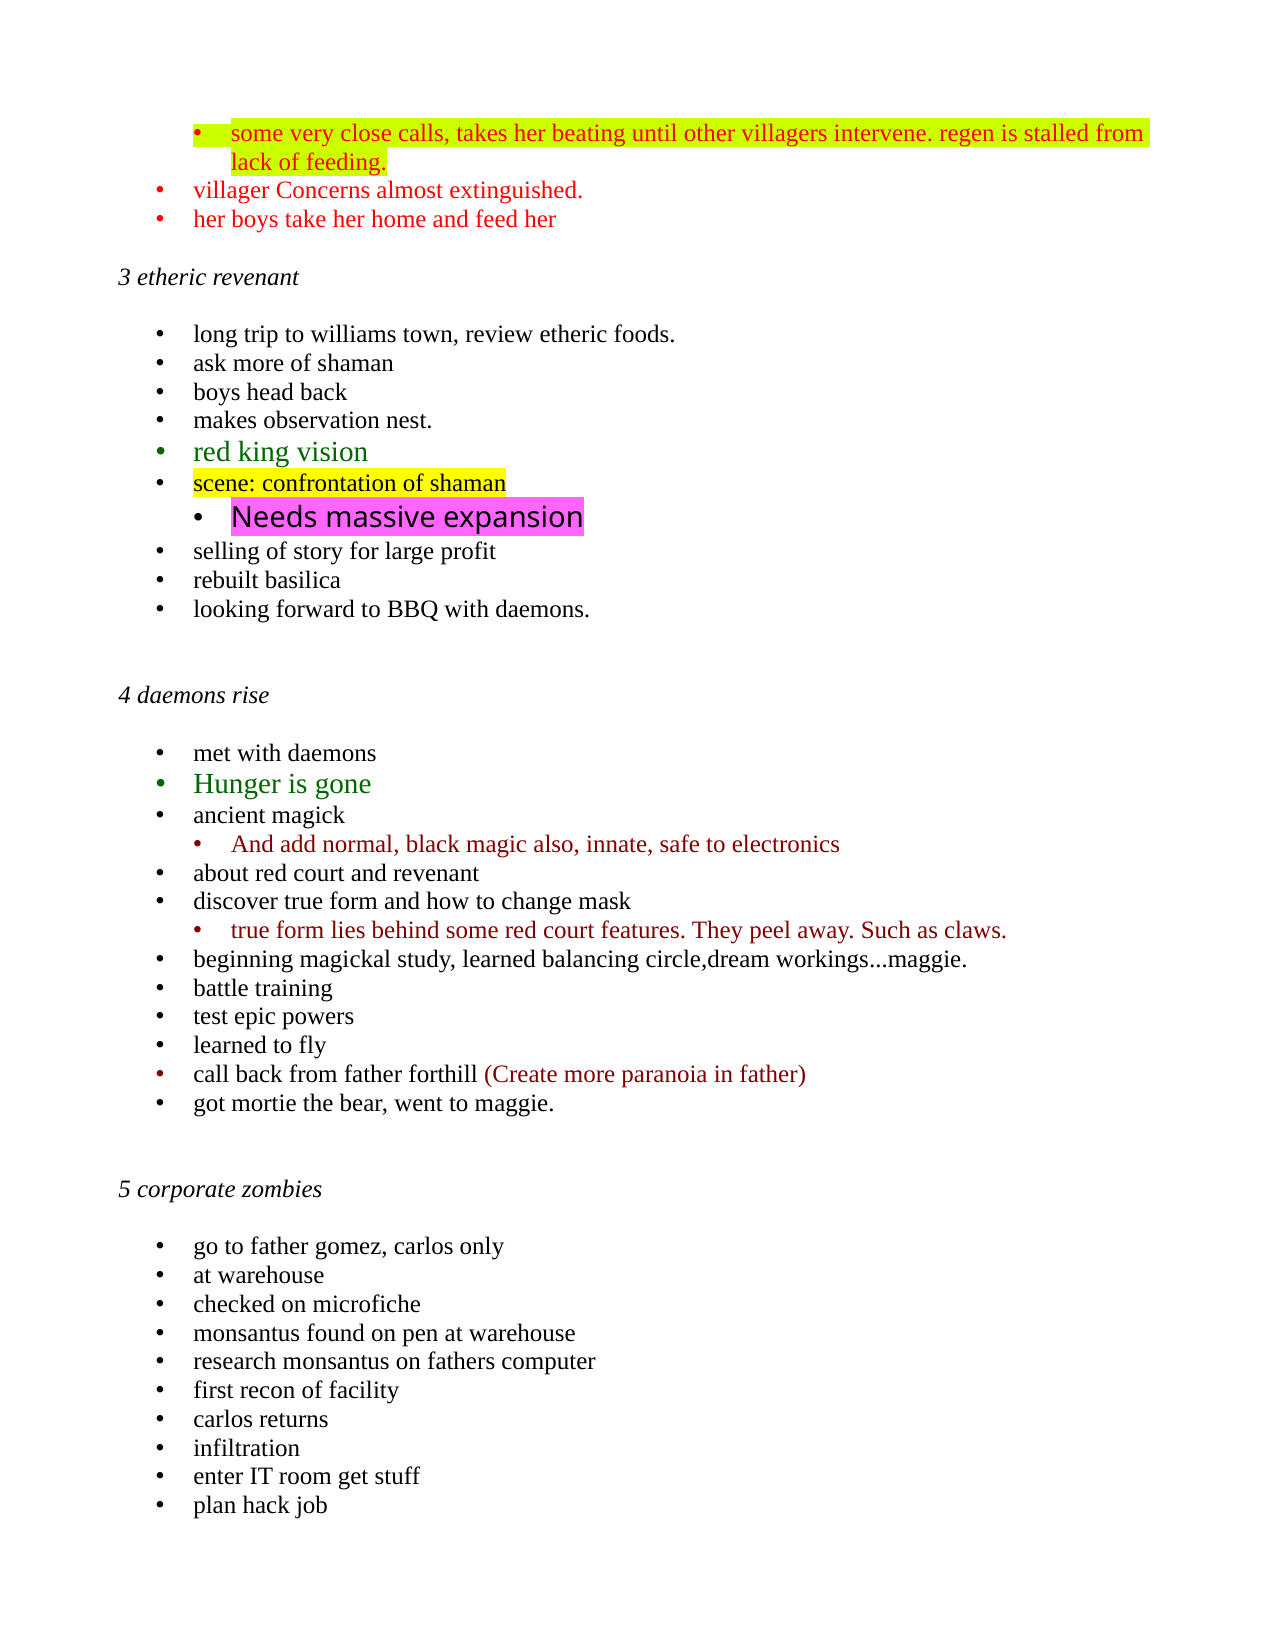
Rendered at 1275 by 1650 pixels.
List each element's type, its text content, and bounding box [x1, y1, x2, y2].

list at warehouse [156, 1260, 1157, 1289]
list red king vision [156, 434, 1157, 468]
list carlos returns [156, 1404, 1157, 1433]
list met with daemons [156, 738, 1157, 766]
list call back from father forthill (Create more paranoia in father) [156, 1059, 1157, 1088]
list about red court and revenant [156, 858, 1157, 886]
list research monsantus on fathers computer [156, 1346, 1157, 1375]
list discover true form and how to change mask [156, 886, 1157, 915]
list true form lies behind some red court features. They peel away. Such as claws. [193, 915, 1157, 944]
list beginning magickal study, learned balancing circle,dream workings...maggie. [156, 944, 1157, 973]
list first recon of facility [156, 1375, 1157, 1404]
list selling of story for large profit [156, 536, 1157, 565]
list some very close calls, takes her beating until other villagers intervene. regen is stalled from lack of feeding. [193, 118, 1157, 176]
list villager Concerns almost extinguished. [156, 176, 1157, 204]
list Needs massive expansion [193, 497, 1157, 536]
list checked on microfiche [156, 1289, 1157, 1318]
list her boys take her home and feed her [156, 204, 1157, 233]
text 4 daemons rise [118, 680, 1157, 709]
list And add normal, black magic also, innate, safe to electronics [193, 829, 1157, 858]
list scene: confrontation of shaman [156, 468, 1157, 497]
list got mortie the bear, went to maggie. [156, 1088, 1157, 1116]
list monsantus found on pen at warehouse [156, 1318, 1157, 1346]
list Hunger is gone [156, 766, 1157, 800]
text 3 etheric revenant [118, 262, 1157, 291]
list ask more of shaman [156, 348, 1157, 377]
list go to father gomez, carlos only [156, 1231, 1157, 1260]
list looking forward to BBQ with daemons. [156, 594, 1157, 623]
list learned to fly [156, 1030, 1157, 1059]
list test epic powers [156, 1001, 1157, 1030]
list rebuilt basilica [156, 565, 1157, 594]
list enter IT room get stuff [156, 1461, 1157, 1490]
list makes observation nest. [156, 406, 1157, 434]
list infiltration [156, 1433, 1157, 1461]
list plan hack job [156, 1490, 1157, 1519]
text 5 corporate zombies [118, 1174, 1157, 1203]
list long trip to williams town, review etheric foods. [156, 319, 1157, 348]
list boys head back [156, 377, 1157, 406]
list ancient magick [156, 800, 1157, 829]
list battle training [156, 973, 1157, 1001]
